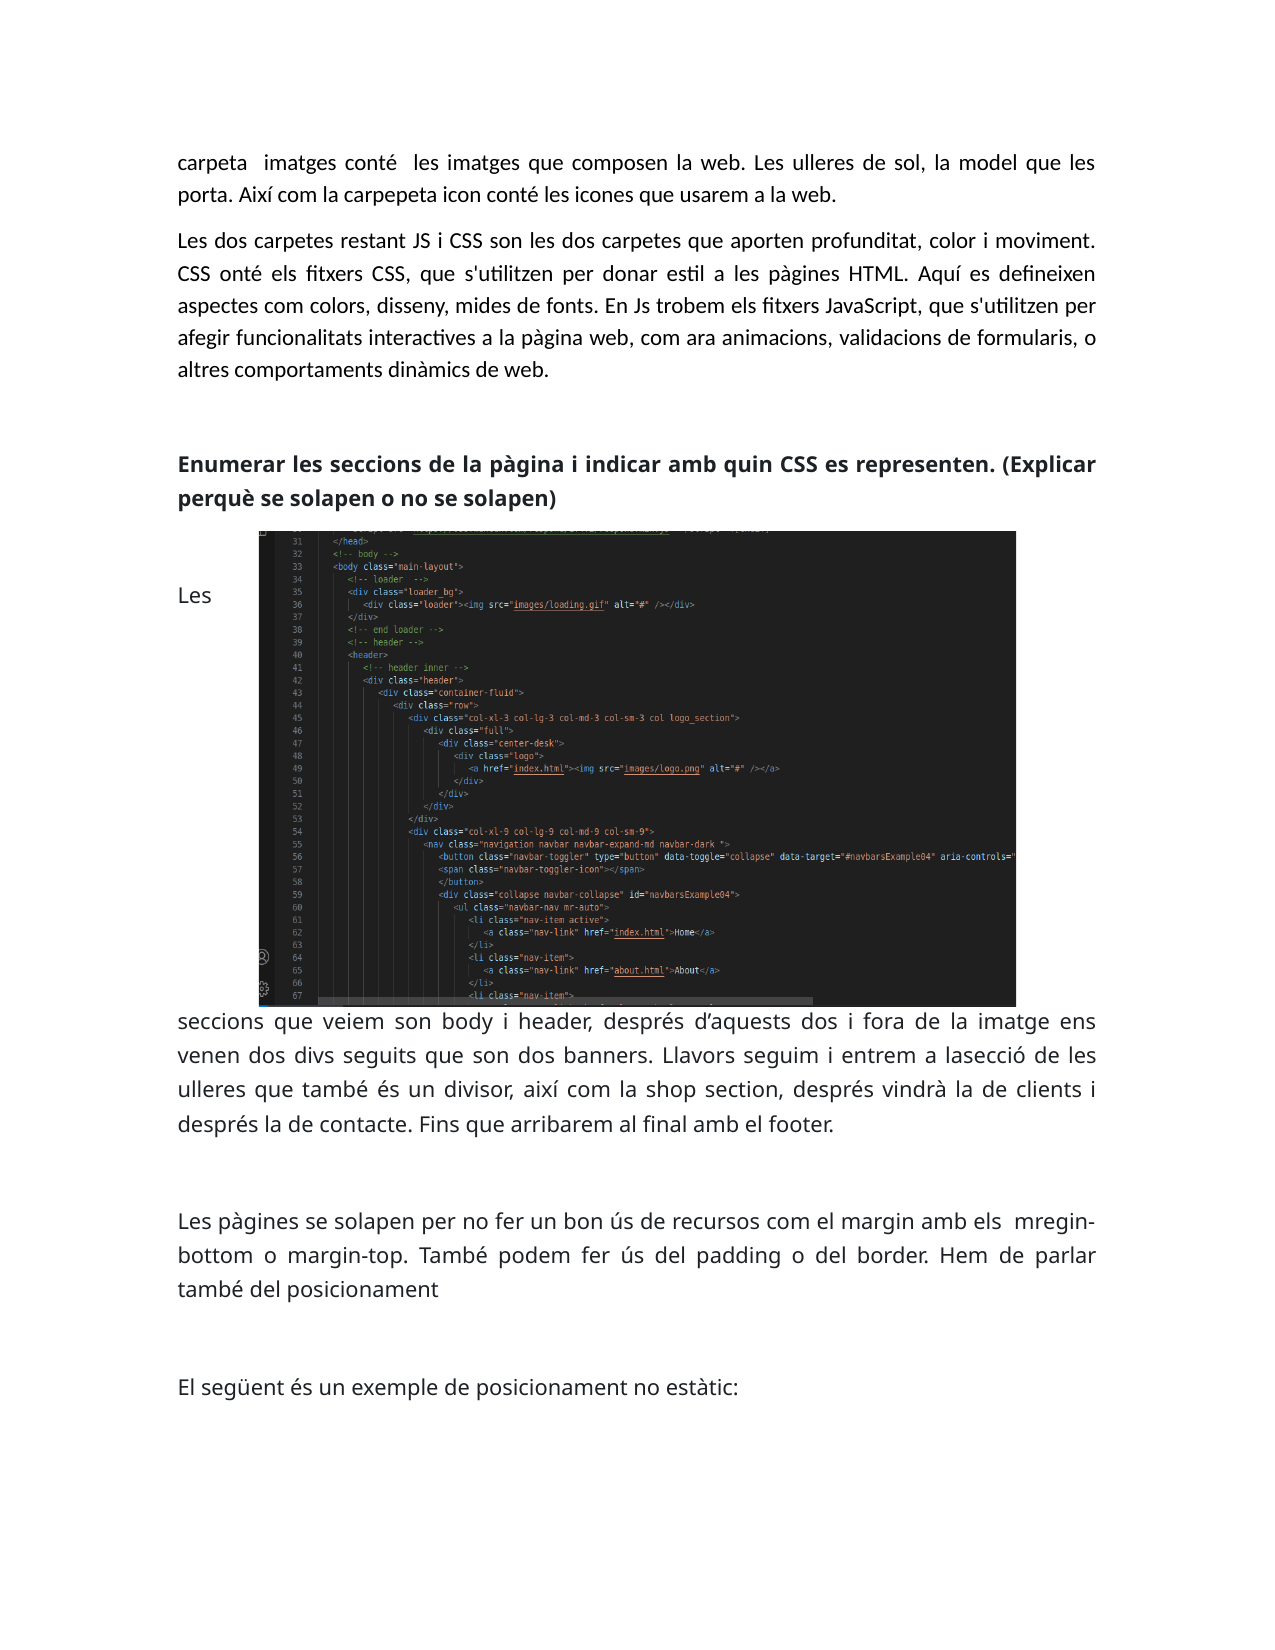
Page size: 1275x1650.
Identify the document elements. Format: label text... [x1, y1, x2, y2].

text El següent és un exemple de posicionament no estàtic: [177, 1372, 1098, 1402]
text carpeta imatges conté les imatges que composen la web. Les ulleres de sol, la model que les porta. Així com la carpepeta icon conté les icones que usarem a la web. [177, 148, 1098, 208]
text Les pàgines se solapen per no fer un bon ús de recursos com el margin amb els mregin-bottom o margin-top. També podem fer ús del padding o del border. Hem de parlar també del posicionament [177, 1206, 1098, 1304]
text Les seccions que veiem son body i header, després d’aquests dos i fora de la imatge ens venen dos divs seguits que son dos banners. Llavors seguim i entrem a lasecció de les ulleres que també és un divisor, així com la shop section, després vindrà la de clients i després la de contacte. Fins que arribarem al final amb el footer. [177, 581, 1098, 1138]
text Enumerar les seccions de la pàgina i indicar amb quin CSS es representen. (Explicar perquè se solapen o no se solapen) [177, 449, 1098, 513]
text Les dos carpetes restant JS i CSS son les dos carpetes que aporten profunditat, color i moviment. CSS onté els fitxers CSS, que s'utilitzen per donar estil a les pàgines HTML. Aquí es defineixen aspectes com colors, disseny, mides de fonts. En Js trobem els fitxers JavaScript, que s'utilitzen per afegir funcionalitats interactives a la pàgina web, com ara animacions, validacions de formularis, o altres comportaments dinàmics de web. [177, 227, 1098, 383]
picture [258, 531, 1017, 1007]
